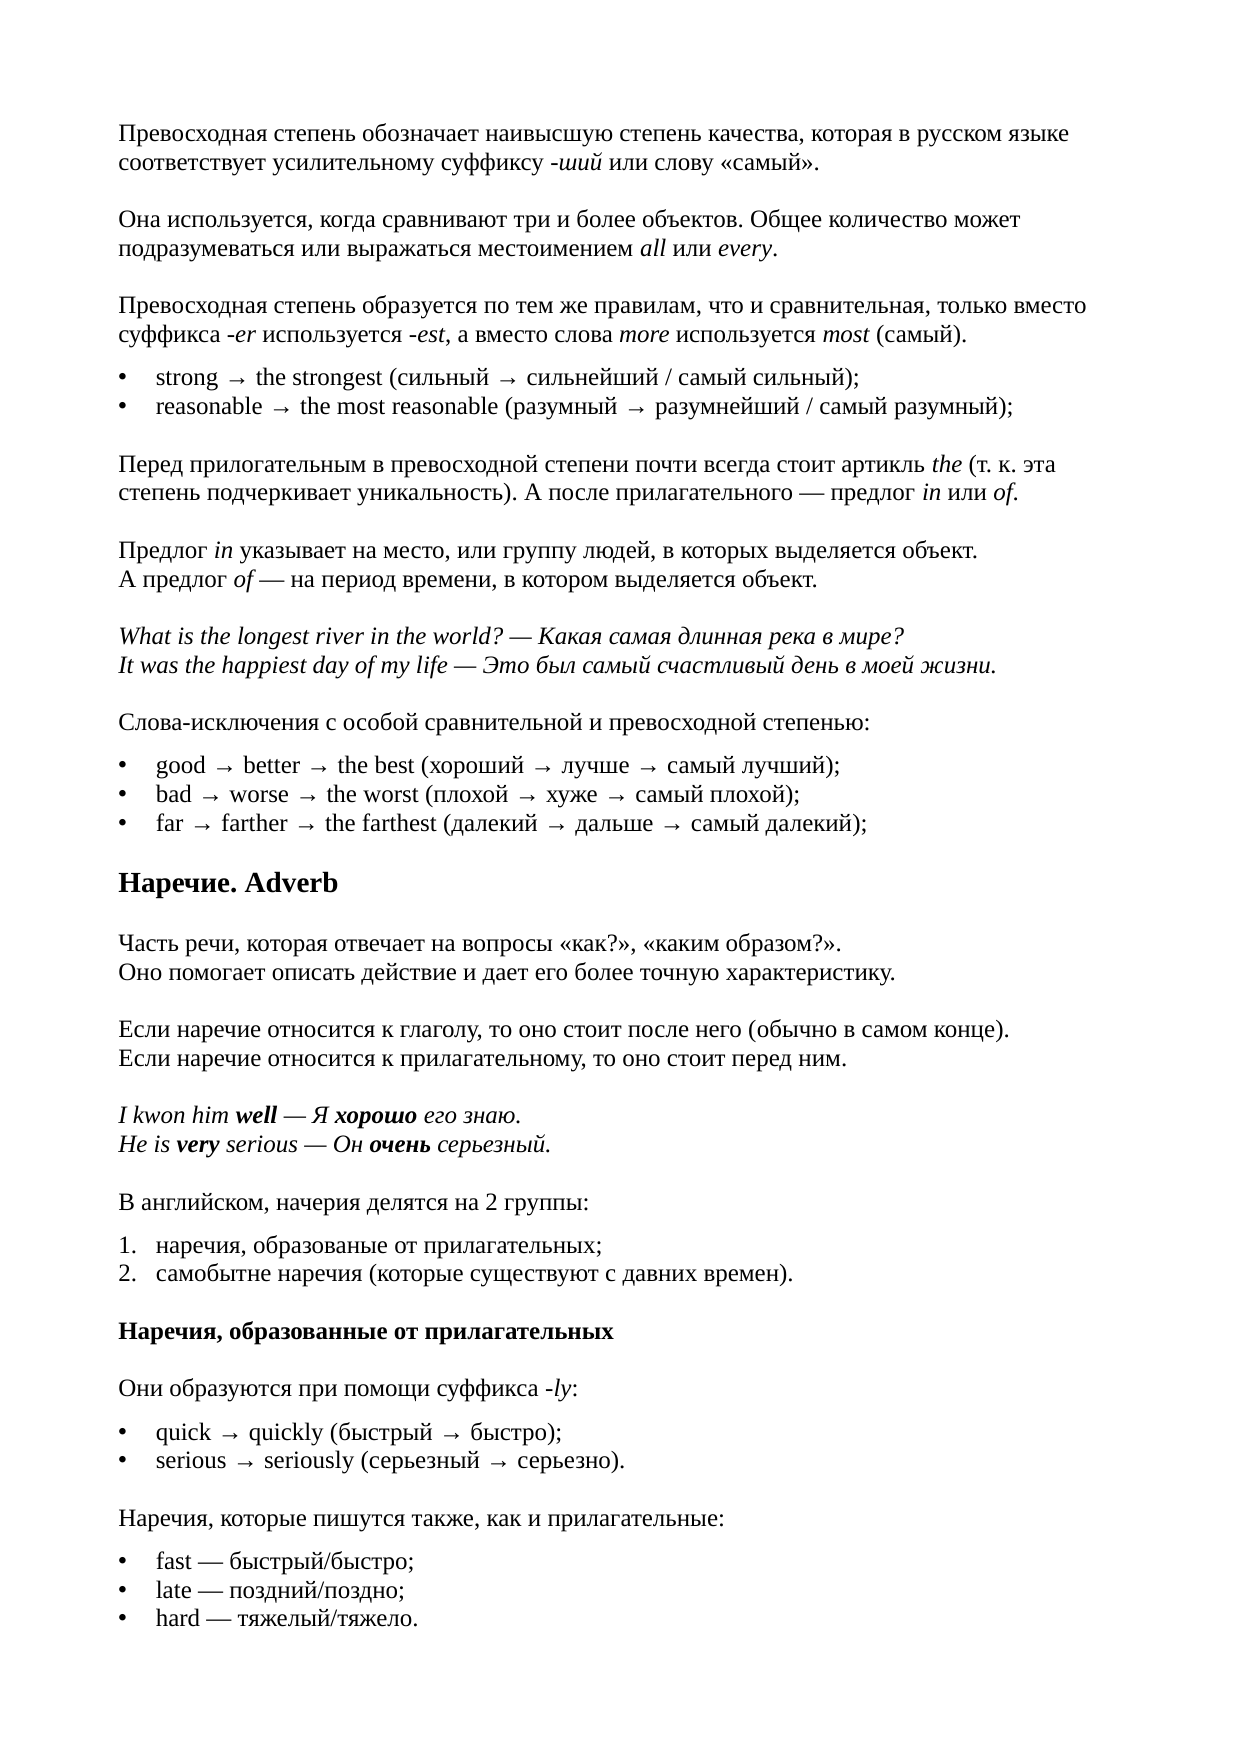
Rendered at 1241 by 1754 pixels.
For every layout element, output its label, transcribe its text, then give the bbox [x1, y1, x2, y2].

text Слова-исключения с особой сравнительной и превосходной степенью: [118, 707, 1122, 736]
text He is very serious — Он очень серьезный. [118, 1129, 1122, 1158]
text Она используется, когда сравнивают три и более объектов. Общее количество может подразумеваться или выражаться местоимением all или every. [118, 204, 1122, 262]
list serious → seriously (серьезный → серьезно). [118, 1445, 1122, 1474]
text Превосходная степень образуется по тем же правилам, что и сравнительная, только вместо [118, 291, 1122, 319]
text Часть речи, которая отвечает на вопросы «как?», «каким образом?». [118, 928, 1122, 957]
list strong → the strongest (сильный → сильнейший / самый сильный); [118, 362, 1122, 391]
text А предлог of — на период времени, в котором выделяется объект. [118, 564, 1122, 592]
text Перед прилогательным в превосходной степени почти всегда стоит артикль the (т. к. эта степень подчеркивает уникальность). А после прилагательного — предлог in или of. [118, 449, 1122, 506]
text Они образуются при помощи суффикса -ly: [118, 1373, 1122, 1402]
text It was the happiest day of my life — Это был самый счастливый день в моей жизни. [118, 650, 1122, 679]
text I kwon him well — Я хорошо его знаю. [118, 1100, 1122, 1129]
text В английском, начерия делятся на 2 группы: [118, 1187, 1122, 1215]
text Оно помогает описать действие и дает его более точную характеристику. [118, 957, 1122, 985]
list quick → quickly (быстрый → быстро); [118, 1417, 1122, 1445]
text Наречия, которые пишутся также, как и прилагательные: [118, 1503, 1122, 1532]
text Превосходная степень обозначает наивысшую степень качества, которая в русском языке соответствует усилительному суффиксу -ший или слову «самый». [118, 118, 1122, 176]
text суффикса -er используется -est, а вместо слова more используется most (самый). [118, 319, 1122, 348]
text What is the longest river in the world? — Какая самая длинная река в мире? [118, 621, 1122, 650]
list reasonable → the most reasonable (разумный → разумнейший / самый разумный); [118, 391, 1122, 420]
text Наречие. Adverb [118, 866, 1122, 899]
list late — поздний/поздно; [118, 1575, 1122, 1603]
list наречия, образованые от прилагательных; [118, 1230, 1122, 1258]
list far → farther → the farthest (далекий → дальше → самый далекий); [118, 808, 1122, 837]
list hard — тяжелый/тяжело. [118, 1603, 1122, 1632]
text Если наречие относится к прилагательному, то оно стоит перед ним. [118, 1043, 1122, 1072]
text Предлог in указывает на место, или группу людей, в которых выделяется объект. [118, 535, 1122, 564]
text Наречия, образованные от прилагательных [118, 1316, 1122, 1345]
list bad → worse → the worst (плохой → хуже → самый плохой); [118, 779, 1122, 808]
list самобытне наречия (которые существуют с давних времен). [118, 1258, 1122, 1287]
list good → better → the best (хороший → лучше → самый лучший); [118, 751, 1122, 779]
text Если наречие относится к глаголу, то оно стоит после него (обычно в самом конце). [118, 1014, 1122, 1043]
list fast — быстрый/быстро; [118, 1546, 1122, 1575]
